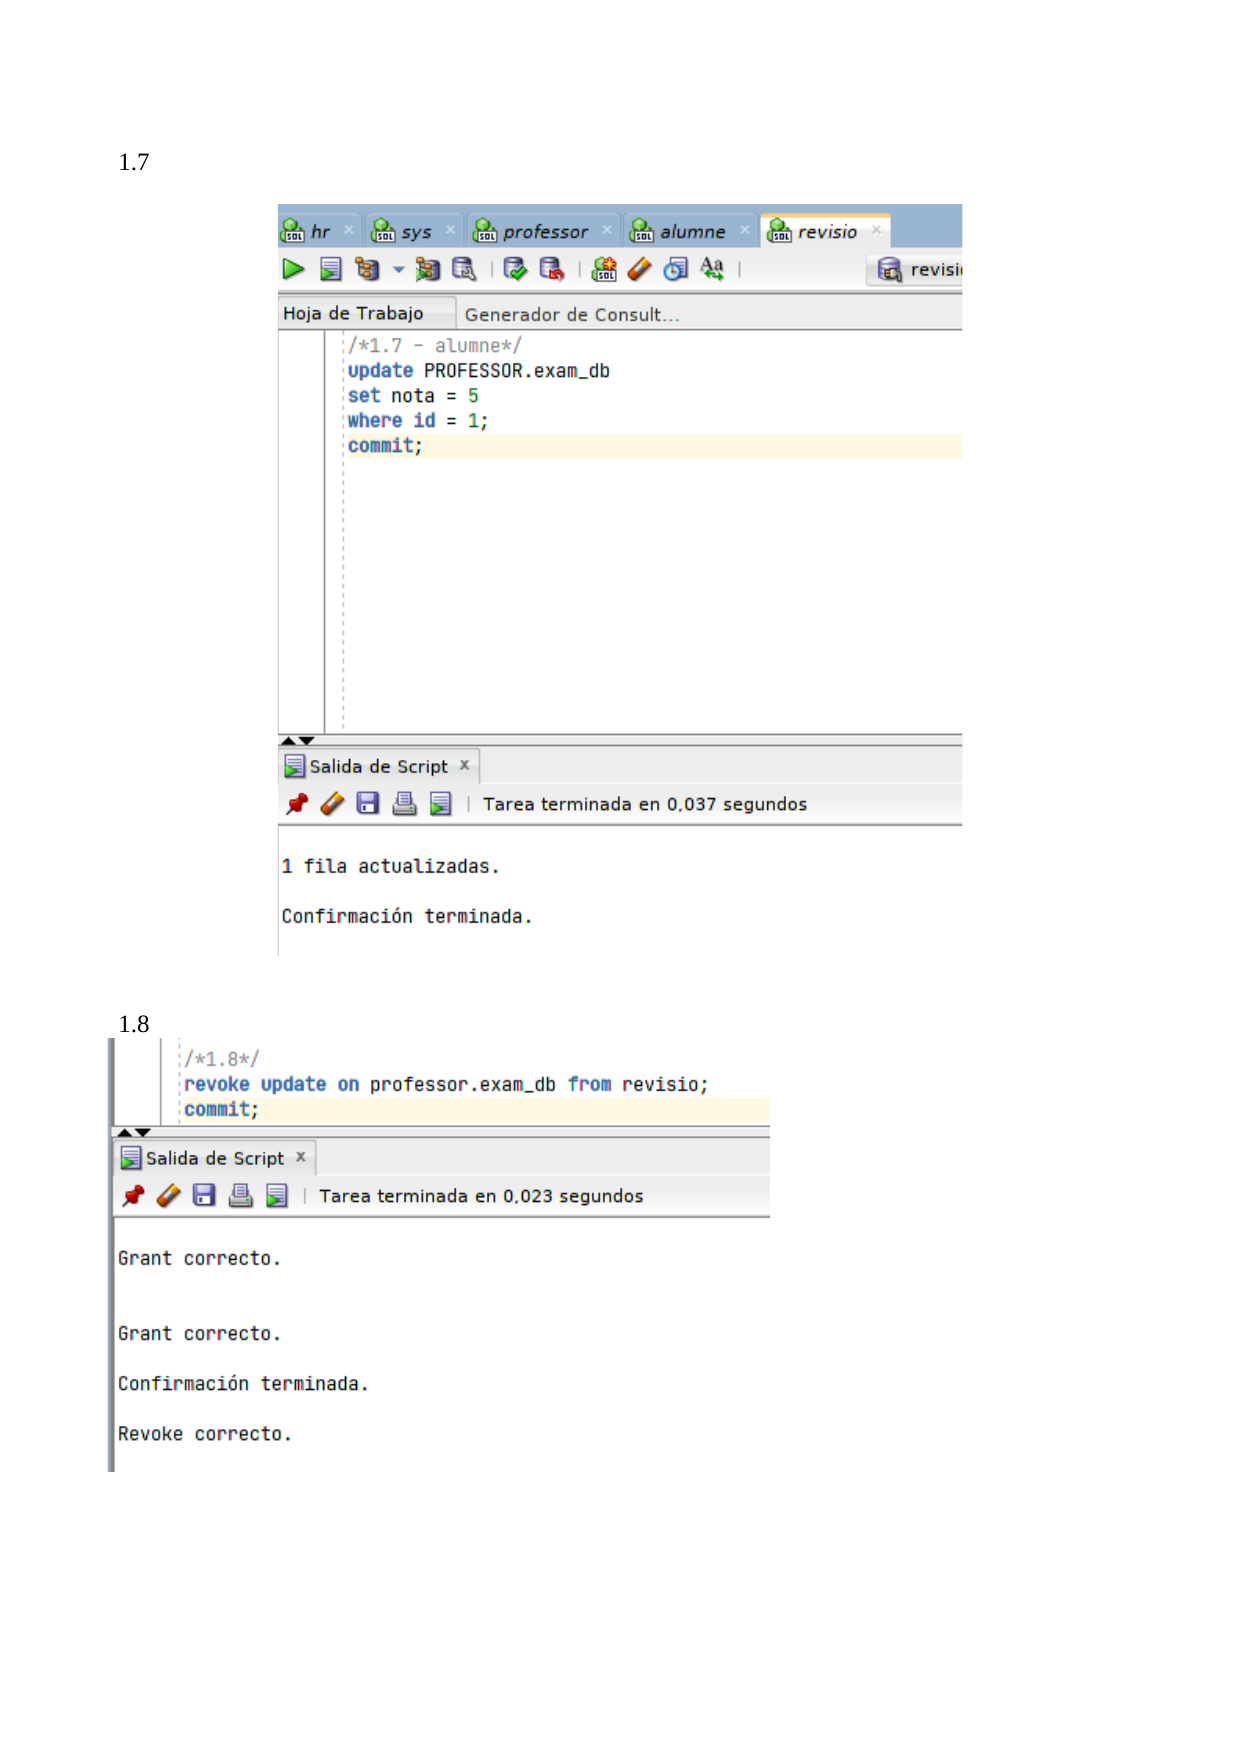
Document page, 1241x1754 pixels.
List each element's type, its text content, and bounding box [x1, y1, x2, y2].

text 1.8 [118, 1009, 1122, 1038]
picture [277, 204, 963, 956]
text 1.7 [118, 147, 1122, 176]
picture [107, 1038, 770, 1472]
